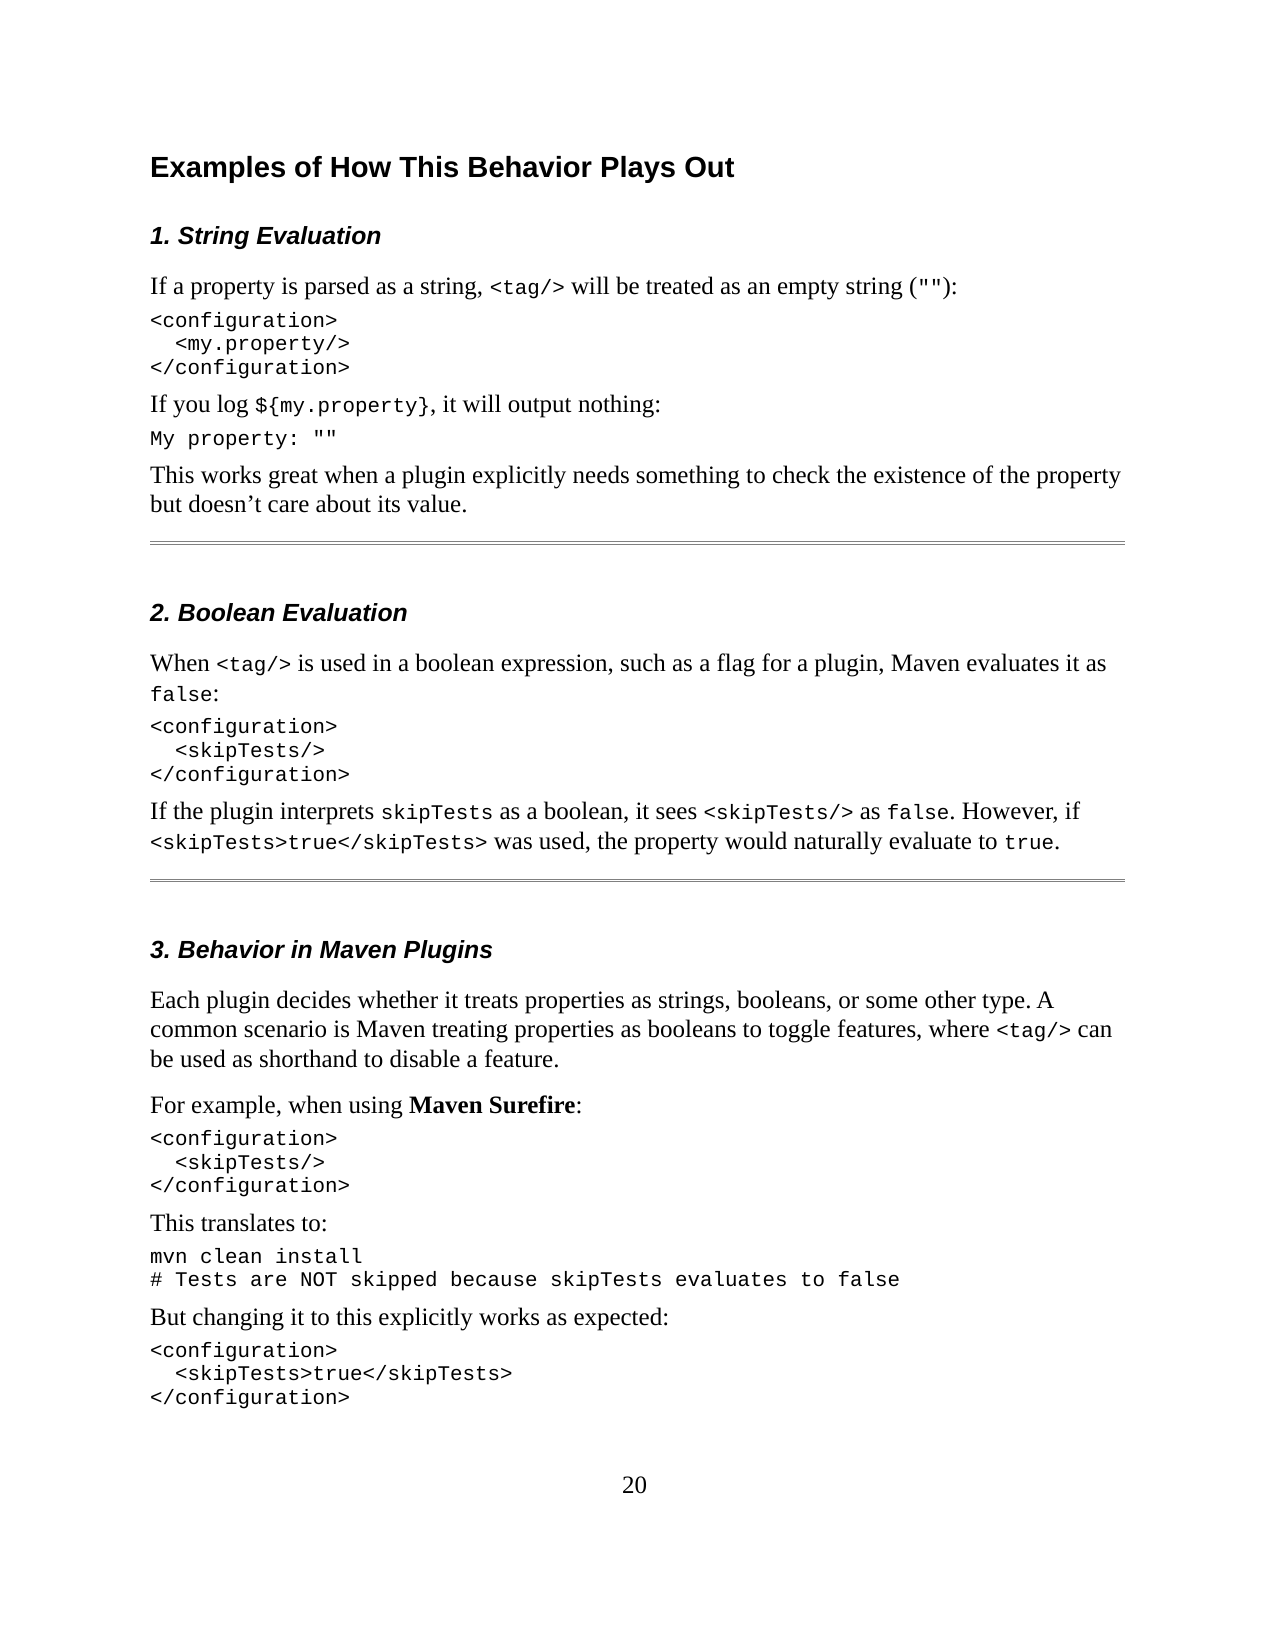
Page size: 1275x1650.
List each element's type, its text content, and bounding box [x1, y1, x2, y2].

text <configuration> [150, 1128, 1125, 1152]
text If the plugin interprets skipTests as a boolean, it sees <skipTests/> as false. However, if <skipTests>true</skipTests> was used, the property would naturally evaluate to true. [150, 796, 1125, 855]
text <skipTests/> [150, 740, 1125, 764]
subtitle 3. Behavior in Maven Plugins [150, 936, 1125, 964]
text <skipTests>true</skipTests> [150, 1363, 1125, 1387]
subtitle 1. String Evaluation [150, 221, 1125, 249]
text If you log ${my.property}, it will output nothing: [150, 389, 1125, 419]
subtitle 2. Boolean Evaluation [150, 598, 1125, 627]
text mvn clean install [150, 1246, 1125, 1269]
text When <tag/> is used in a boolean expression, such as a flag for a plugin, Maven evaluates it as false: [150, 648, 1125, 707]
text </configuration> [150, 764, 1125, 787]
text But changing it to this explicitly works as expected: [150, 1302, 1125, 1331]
subtitle Examples of How This Behavior Plays Out [150, 150, 1125, 183]
text </configuration> [150, 1387, 1125, 1411]
text For example, when using Maven Surefire: [150, 1091, 1125, 1119]
text This translates to: [150, 1208, 1125, 1237]
text This works great when a plugin explicitly needs something to check the existence of the property but doesn’t care about its value. [150, 461, 1125, 518]
text </configuration> [150, 1176, 1125, 1199]
text If a property is parsed as a string, <tag/> will be treated as an empty string (""): [150, 271, 1125, 301]
text <my.property/> [150, 333, 1125, 357]
text <configuration> [150, 1340, 1125, 1363]
text My property: "" [150, 428, 1125, 452]
text <configuration> [150, 716, 1125, 740]
text # Tests are NOT skipped because skipTests evaluates to false [150, 1269, 1125, 1293]
text <skipTests/> [150, 1152, 1125, 1176]
text Each plugin decides whether it treats properties as strings, booleans, or some other type. A common scenario is Maven treating properties as booleans to toggle features, where <tag/> can be used as shorthand to disable a feature. [150, 986, 1125, 1073]
text </configuration> [150, 357, 1125, 381]
text <configuration> [150, 309, 1125, 333]
